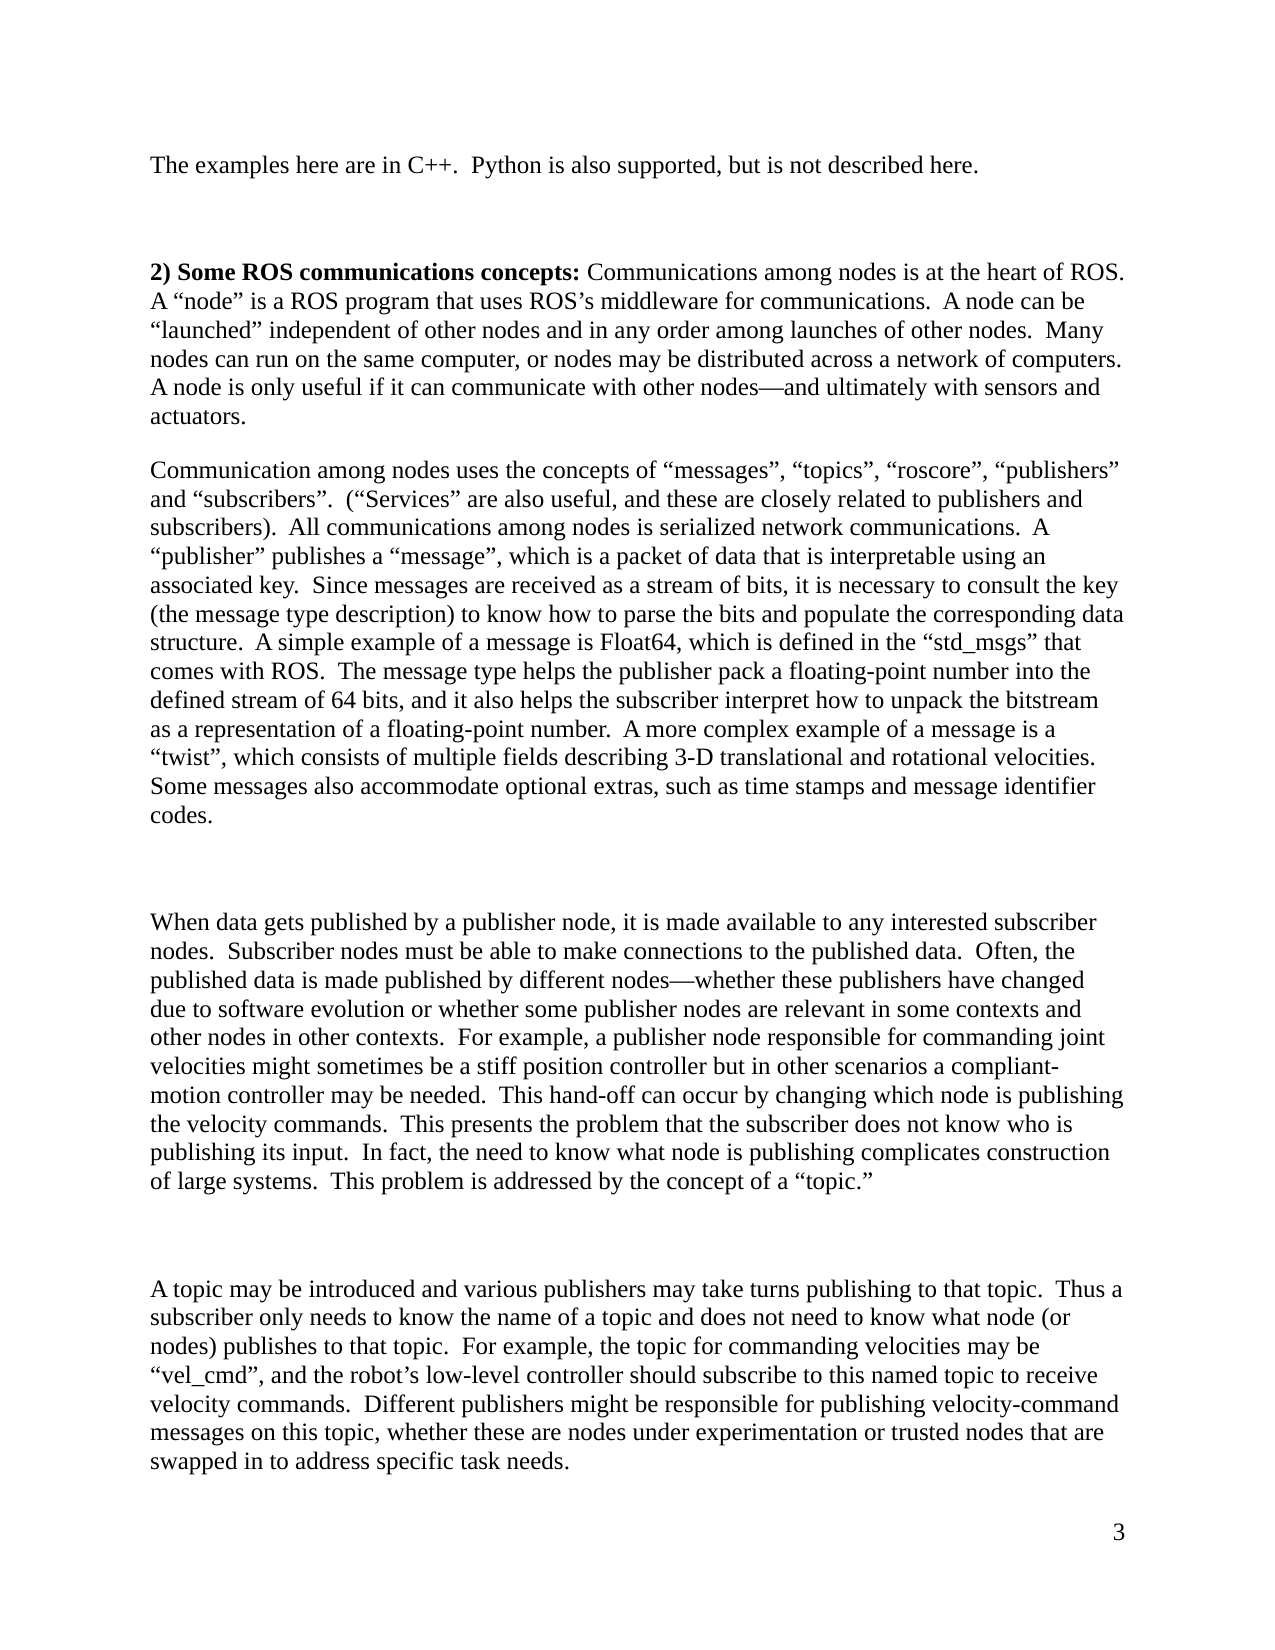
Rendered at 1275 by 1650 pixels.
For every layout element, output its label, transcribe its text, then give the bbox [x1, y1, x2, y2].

list A topic may be introduced and various publishers may take turns publishing to that topic. Thus a subscriber only needs to know the name of a topic and does not need to know what node (or nodes) publishes to that topic. For example, the topic for commanding velocities may be “vel_cmd”, and the robot’s low-level controller should subscribe to this named topic to receive velocity commands. Different publishers might be responsible for publishing velocity-command messages on this topic, whether these are nodes under experimentation or trusted nodes that are swapped in to address specific task needs. [150, 1274, 1125, 1475]
text 2) Some ROS communications concepts: Communications among nodes is at the heart of ROS. A “node” is a ROS program that uses ROS’s middleware for communications. A node can be “launched” independent of other nodes and in any order among launches of other nodes. Many nodes can run on the same computer, or nodes may be distributed across a network of computers. A node is only useful if it can communicate with other nodes—and ultimately with sensors and actuators. [150, 257, 1125, 430]
list The examples here are in C++. Python is also supported, but is not described here. [150, 150, 1125, 179]
list When data gets published by a publisher node, it is made available to any interested subscriber nodes. Subscriber nodes must be able to make connections to the published data. Often, the published data is made published by different nodes—whether these publishers have changed due to software evolution or whether some publisher nodes are relevant in some contexts and other nodes in other contexts. For example, a publisher node responsible for commanding joint velocities might sometimes be a stiff position controller but in other scenarios a compliant-motion controller may be needed. This hand-off can occur by changing which node is publishing the velocity commands. This presents the problem that the subscriber does not know who is publishing its input. In fact, the need to know what node is publishing complicates construction of large systems. This problem is addressed by the concept of a “topic.” [150, 907, 1125, 1195]
list Communication among nodes uses the concepts of “messages”, “topics”, “roscore”, “publishers” and “subscribers”. (“Services” are also useful, and these are closely related to publishers and subscribers). All communications among nodes is serialized network communications. A “publisher” publishes a “message”, which is a packet of data that is interpretable using an associated key. Since messages are received as a stream of bits, it is necessary to consult the key (the message type description) to know how to parse the bits and populate the corresponding data structure. A simple example of a message is Float64, which is defined in the “std_msgs” that comes with ROS. The message type helps the publisher pack a floating-point number into the defined stream of 64 bits, and it also helps the subscriber interpret how to unpack the bitstream as a representation of a floating-point number. A more complex example of a message is a “twist”, which consists of multiple fields describing 3-D translational and rotational velocities. Some messages also accommodate optional extras, such as time stamps and message identifier codes. [150, 455, 1125, 829]
